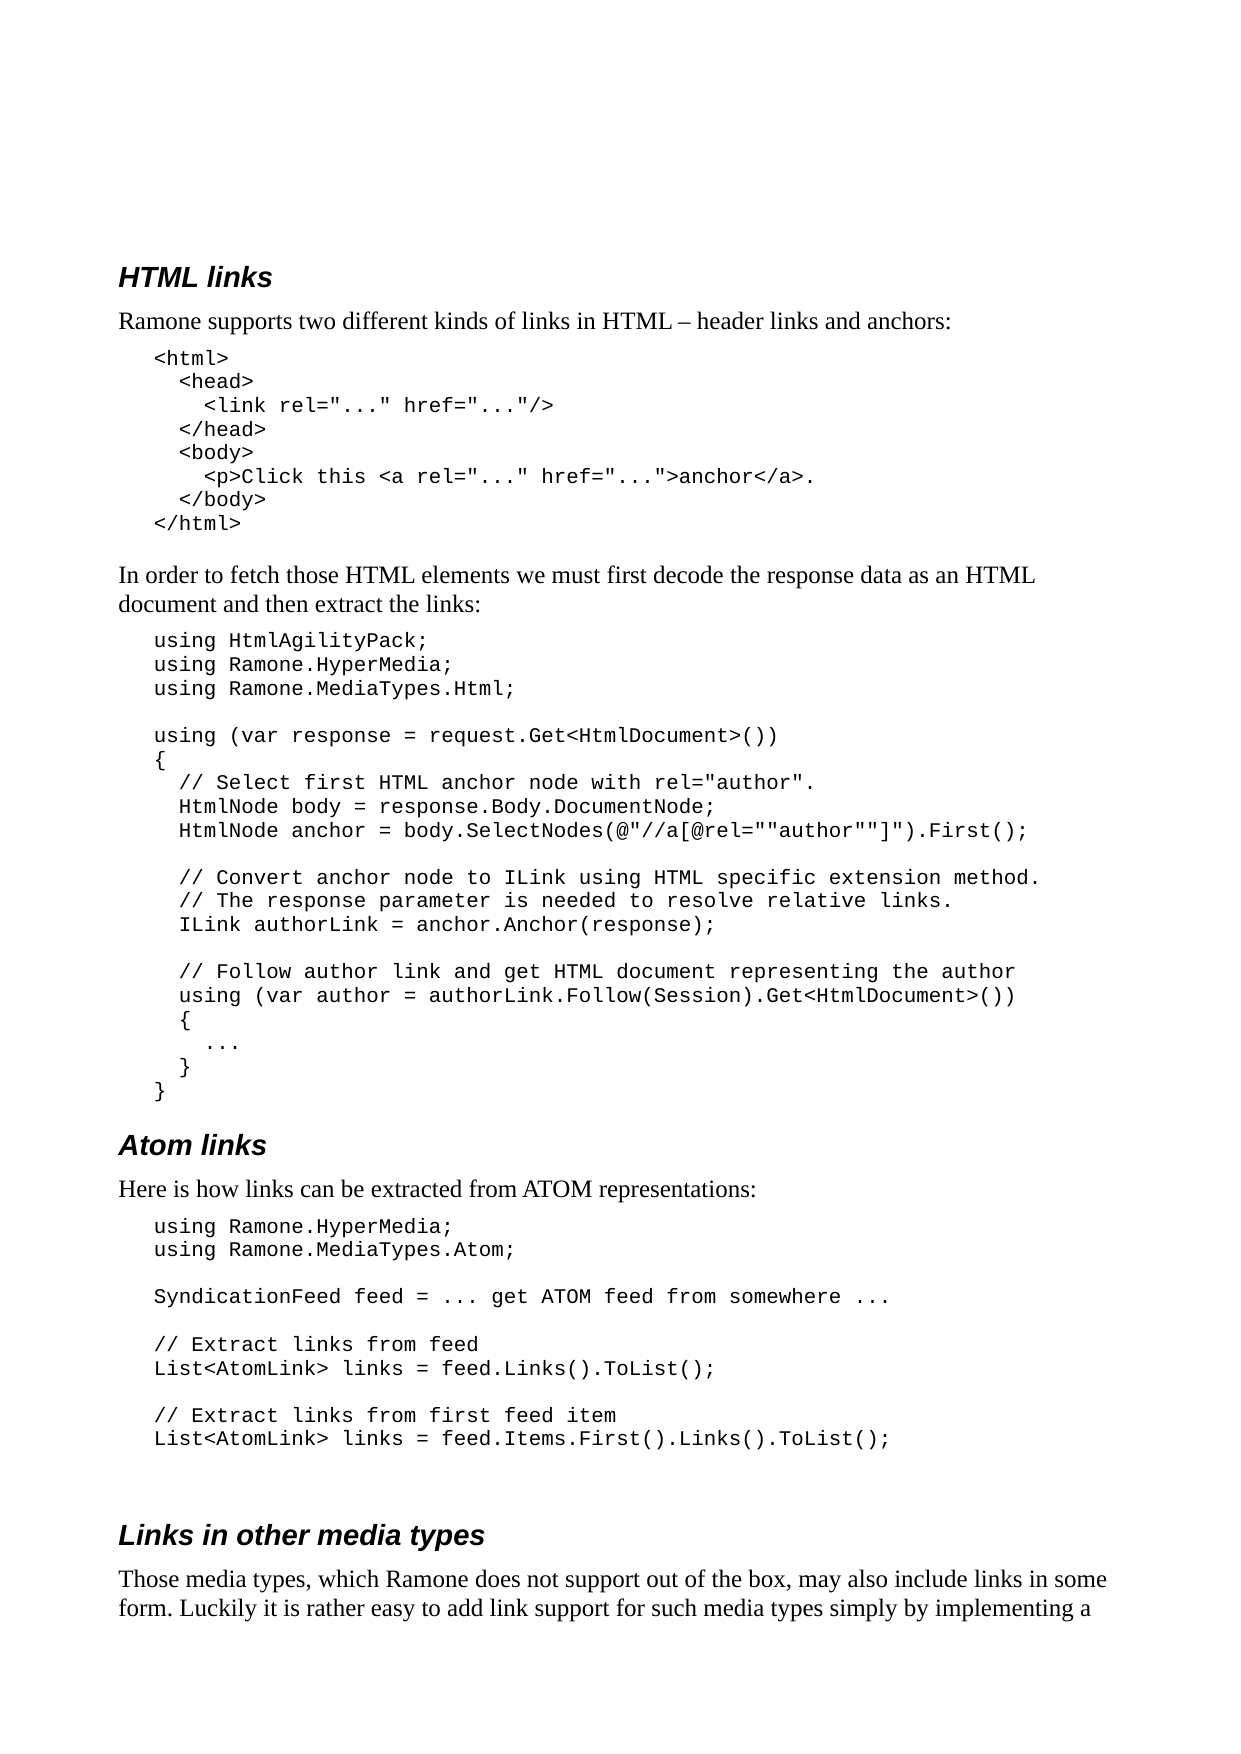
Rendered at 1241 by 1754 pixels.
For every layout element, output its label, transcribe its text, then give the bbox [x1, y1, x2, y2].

text SyndicationFeed feed = ... get ATOM feed from somewhere ... [153, 1287, 1122, 1310]
text using (var response = request.Get<HtmlDocument>()) [153, 725, 1122, 749]
text HtmlNode anchor = body.SelectNodes(@"//a[@rel=""author""]").First(); [153, 819, 1122, 843]
text // The response parameter is needed to resolve relative links. [153, 891, 1122, 914]
text using Ramone.HyperMedia; [153, 1216, 1122, 1239]
text using HtmlAgilityPack; [153, 630, 1122, 654]
text HtmlNode body = response.Body.DocumentNode; [153, 796, 1122, 819]
text } [153, 1056, 1122, 1080]
text Those media types, which Ramone does not support out of the box, may also include links in some form. Luckily it is rather easy to add link support for such media types simply by implementing a [118, 1564, 1122, 1622]
text ... [153, 1032, 1122, 1056]
text <html> [153, 348, 1122, 371]
text </head> [153, 418, 1122, 442]
text List<AtomLink> links = feed.Links().ToList(); [153, 1357, 1122, 1381]
text } [153, 1080, 1122, 1103]
text Here is how links can be extracted from ATOM representations: [118, 1174, 1122, 1203]
text </html> [153, 513, 1122, 537]
text ILink authorLink = anchor.Anchor(response); [153, 914, 1122, 938]
text { [153, 1009, 1122, 1032]
text <link rel="..." href="..."/> [153, 395, 1122, 418]
text using Ramone.MediaTypes.Atom; [153, 1239, 1122, 1263]
subtitle HTML links [118, 260, 1122, 294]
subtitle Atom links [118, 1128, 1122, 1162]
text <head> [153, 371, 1122, 395]
text <p>Click this <a rel="..." href="...">anchor</a>. [153, 466, 1122, 489]
text Ramone supports two different kinds of links in HTML – header links and anchors: [118, 306, 1122, 335]
text using Ramone.HyperMedia; [153, 654, 1122, 678]
text using (var author = authorLink.Follow(Session).Get<HtmlDocument>()) [153, 985, 1122, 1009]
text In order to fetch those HTML elements we must first decode the response data as an HTML document and then extract the links: [118, 560, 1122, 618]
text // Select first HTML anchor node with rel="author". [153, 772, 1122, 796]
text </body> [153, 489, 1122, 513]
text <body> [153, 442, 1122, 466]
text // Convert anchor node to ILink using HTML specific extension method. [153, 867, 1122, 891]
text { [153, 749, 1122, 772]
text // Follow author link and get HTML document representing the author [153, 961, 1122, 985]
text List<AtomLink> links = feed.Items.First().Links().ToList(); [153, 1428, 1122, 1452]
subtitle Links in other media types [118, 1518, 1122, 1552]
text using Ramone.MediaTypes.Html; [153, 678, 1122, 701]
text // Extract links from first feed item [153, 1405, 1122, 1428]
text // Extract links from feed [153, 1334, 1122, 1357]
